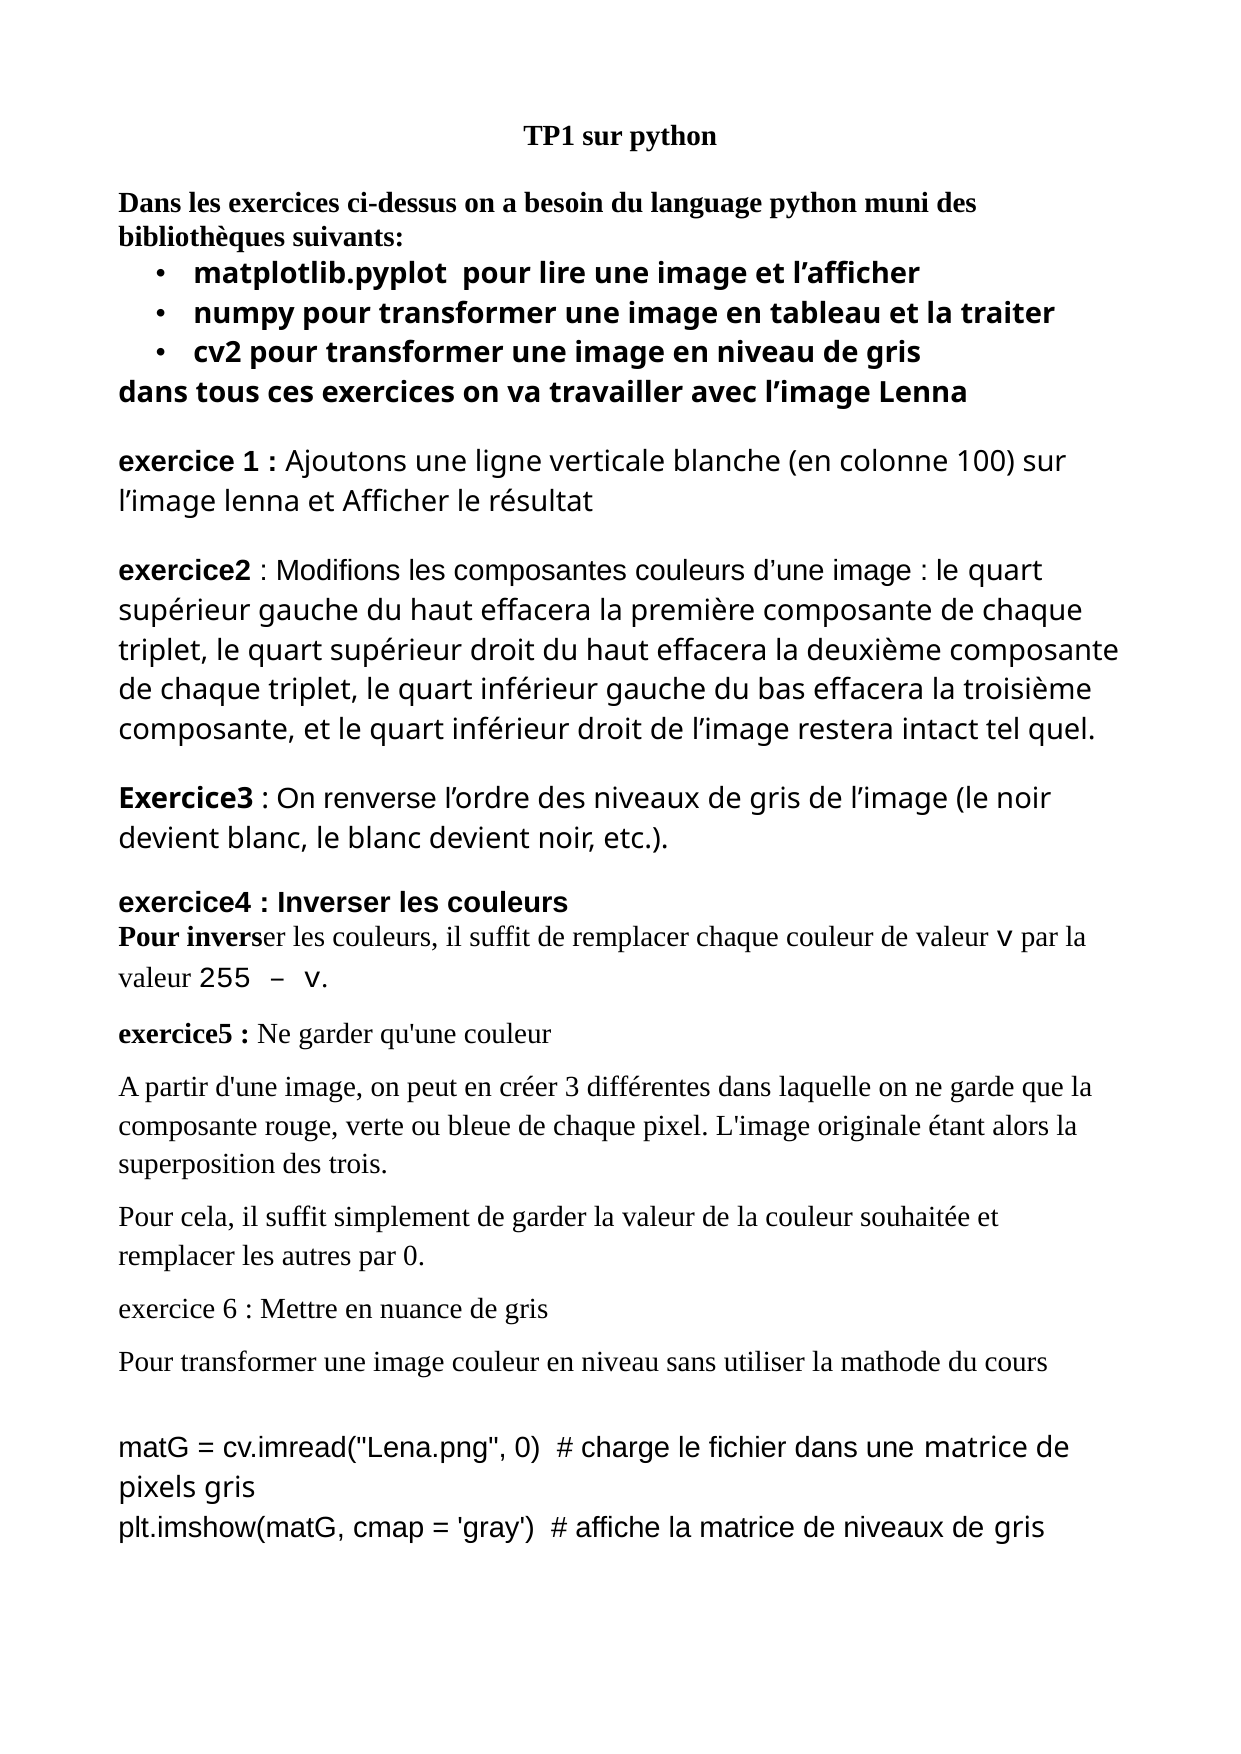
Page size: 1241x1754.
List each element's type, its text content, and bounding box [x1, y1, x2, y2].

text exercice5 : Ne garder qu'une couleur [118, 1016, 1122, 1049]
text exercice2 : Modifions les composantes couleurs d’une image : le quart supérieur gauche du haut effacera la première composante de chaque triplet, le quart supérieur droit du haut effacera la deuxième composante de chaque triplet, le quart inférieur gauche du bas effacera la troisième composante, et le quart inférieur droit de l’image restera intact tel quel. [118, 549, 1122, 748]
text exercice 6 : Mettre en nuance de gris [118, 1291, 1122, 1324]
text exercice 1 : Ajoutons une ligne verticale blanche (en colonne 100) sur l’image lenna et Afficher le résultat [118, 441, 1122, 520]
text dans tous ces exercices on va travailler avec l’image Lenna [118, 371, 1122, 411]
list cv2 pour transformer une image en niveau de gris [156, 332, 1122, 371]
list numpy pour transformer une image en tableau et la traiter [156, 292, 1122, 332]
text Pour cela, il suffit simplement de garder la valeur de la couleur souhaitée et remplacer les autres par 0. [118, 1199, 1122, 1271]
list matplotlib.pyplot pour lire une image et l’afficher [156, 252, 1122, 292]
text plt.imshow(matG, cmap = 'gray') # affiche la matrice de niveaux de gris [118, 1506, 1122, 1546]
text exercice4 : Inverser les couleurs [118, 885, 1122, 919]
text TP1 sur python [118, 118, 1122, 152]
text Dans les exercices ci-dessus on a besoin du language python muni des bibliothèques suivants: [118, 185, 1122, 252]
text Pour transformer une image couleur en niveau sans utiliser la mathode du cours [118, 1344, 1122, 1378]
text Exercice3 : On renverse l’ordre des niveaux de gris de l’image (le noir devient blanc, le blanc devient noir, etc.). [118, 777, 1122, 857]
text Pour inverser les couleurs, il suffit de remplacer chaque couleur de valeur v par la valeur 255 – v. [118, 919, 1122, 996]
text A partir d'une image, on peut en créer 3 différentes dans laquelle on ne garde que la composante rouge, verte ou bleue de chaque pixel. L'image originale étant alors la superposition des trois. [118, 1069, 1122, 1180]
text matG = cv.imread("Lena.png", 0) # charge le fichier dans une matrice de pixels gris [118, 1427, 1122, 1506]
